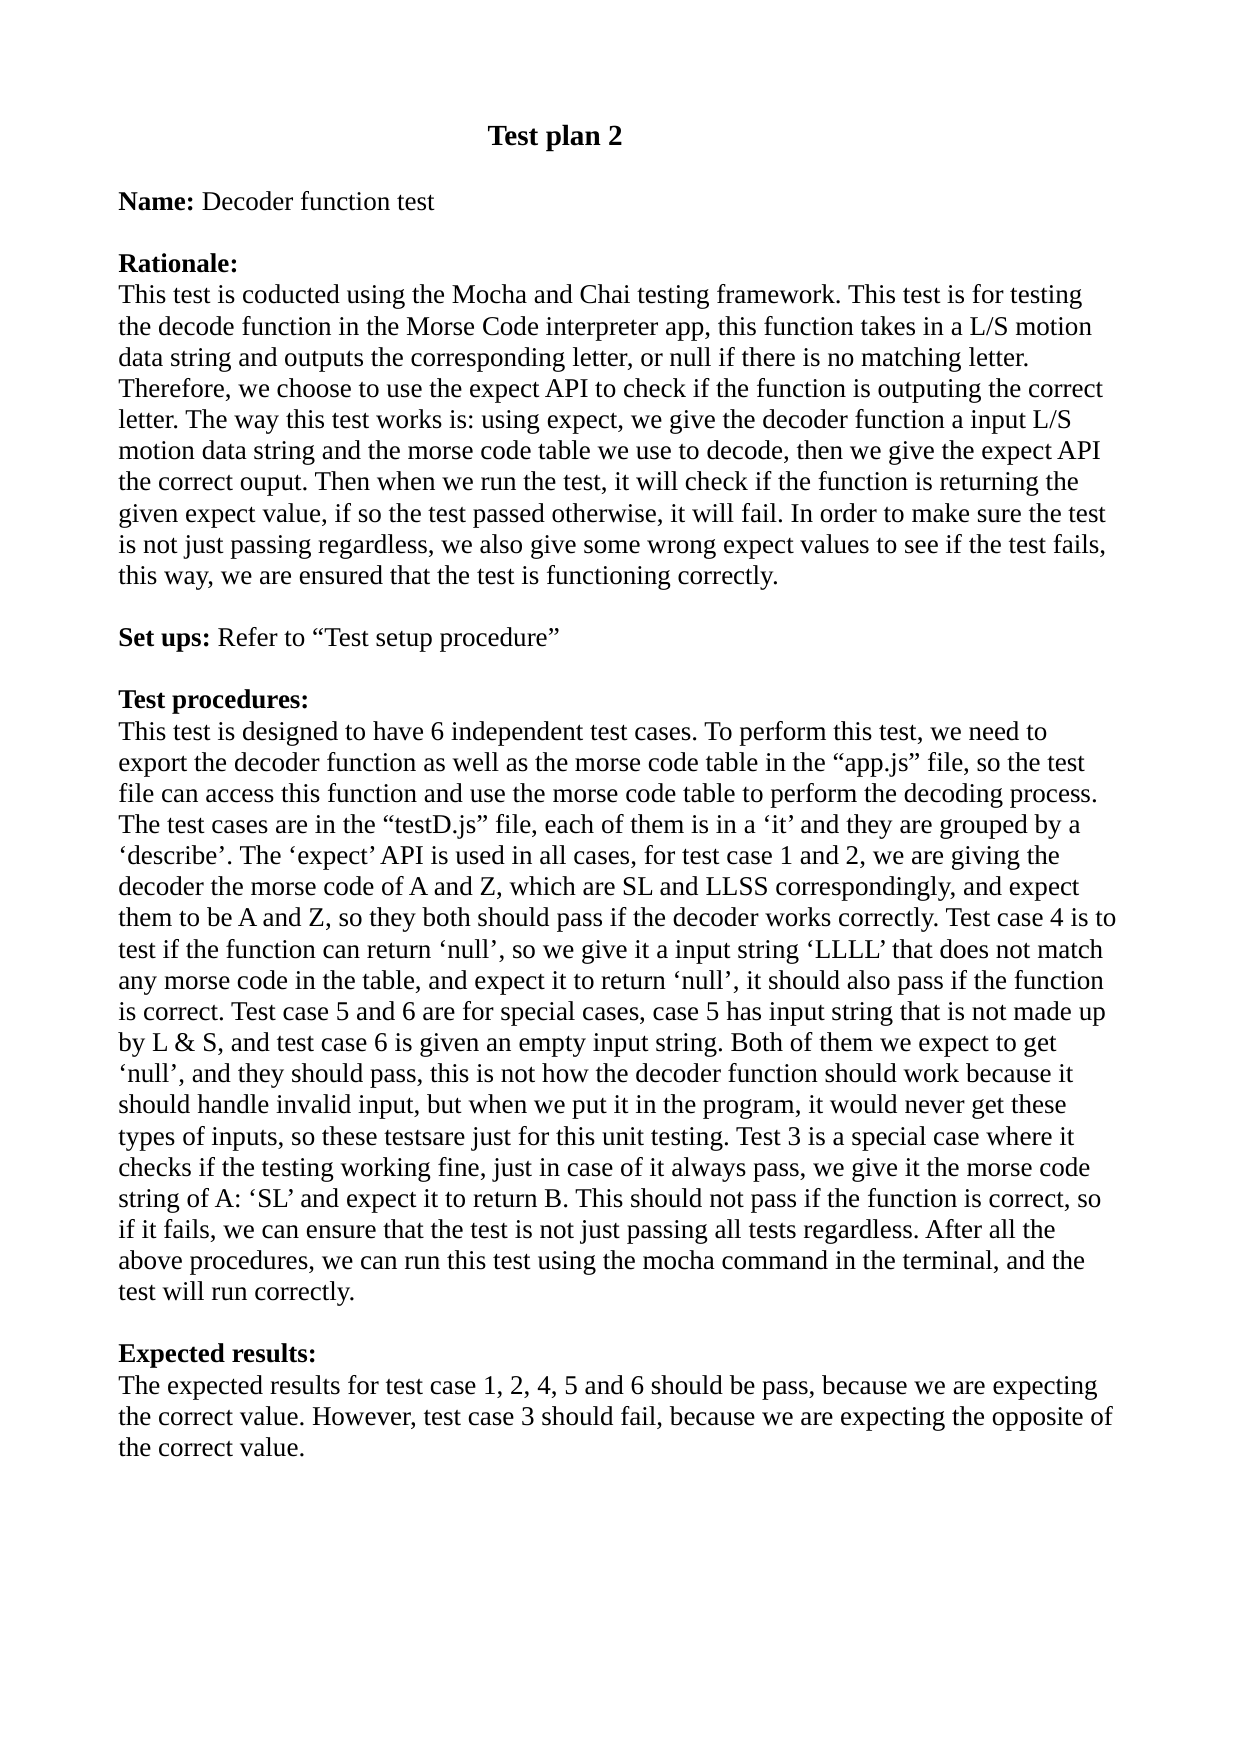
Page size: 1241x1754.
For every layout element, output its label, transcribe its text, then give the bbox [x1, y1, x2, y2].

text The expected results for test case 1, 2, 4, 5 and 6 should be pass, because we are expecting the correct value. However, test case 3 should fail, because we are expecting the opposite of the correct value. [118, 1369, 1122, 1462]
text Rationale: [118, 247, 1122, 279]
text Name: Decoder function test [118, 185, 1122, 216]
text Expected results: [118, 1338, 1122, 1369]
text Test procedures: [118, 683, 1122, 715]
text Test plan 2 [118, 118, 1122, 152]
text This test is coducted using the Mocha and Chai testing framework. This test is for testing the decode function in the Morse Code interpreter app, this function takes in a L/S motion data string and outputs the corresponding letter, or null if there is no matching letter. Therefore, we choose to use the expect API to check if the function is outputing the correct letter. The way this test works is: using expect, we give the decoder function a input L/S motion data string and the morse code table we use to decode, then we give the expect API the correct ouput. Then when we run the test, it will check if the function is returning the given expect value, if so the test passed otherwise, it will fail. In order to make sure the test is not just passing regardless, we also give some wrong expect values to see if the test fails, this way, we are ensured that the test is functioning correctly. [118, 279, 1122, 590]
text This test is designed to have 6 independent test cases. To perform this test, we need to export the decoder function as well as the morse code table in the “app.js” file, so the test file can access this function and use the morse code table to perform the decoding process. The test cases are in the “testD.js” file, each of them is in a ‘it’ and they are grouped by a ‘describe’. The ‘expect’ API is used in all cases, for test case 1 and 2, we are giving the decoder the morse code of A and Z, which are SL and LLSS correspondingly, and expect them to be A and Z, so they both should pass if the decoder works correctly. Test case 4 is to test if the function can return ‘null’, so we give it a input string ‘LLLL’ that does not match any morse code in the table, and expect it to return ‘null’, it should also pass if the function is correct. Test case 5 and 6 are for special cases, case 5 has input string that is not made up by L & S, and test case 6 is given an empty input string. Both of them we expect to get ‘null’, and they should pass, this is not how the decoder function should work because it should handle invalid input, but when we put it in the program, it would never get these types of inputs, so these testsare just for this unit testing. Test 3 is a special case where it checks if the testing working fine, just in case of it always pass, we give it the morse code string of A: ‘SL’ and expect it to return B. This should not pass if the function is correct, so if it fails, we can ensure that the test is not just passing all tests regardless. After all the above procedures, we can run this test using the mocha command in the terminal, and the test will run correctly. [118, 715, 1122, 1306]
text Set ups: Refer to “Test setup procedure” [118, 621, 1122, 652]
